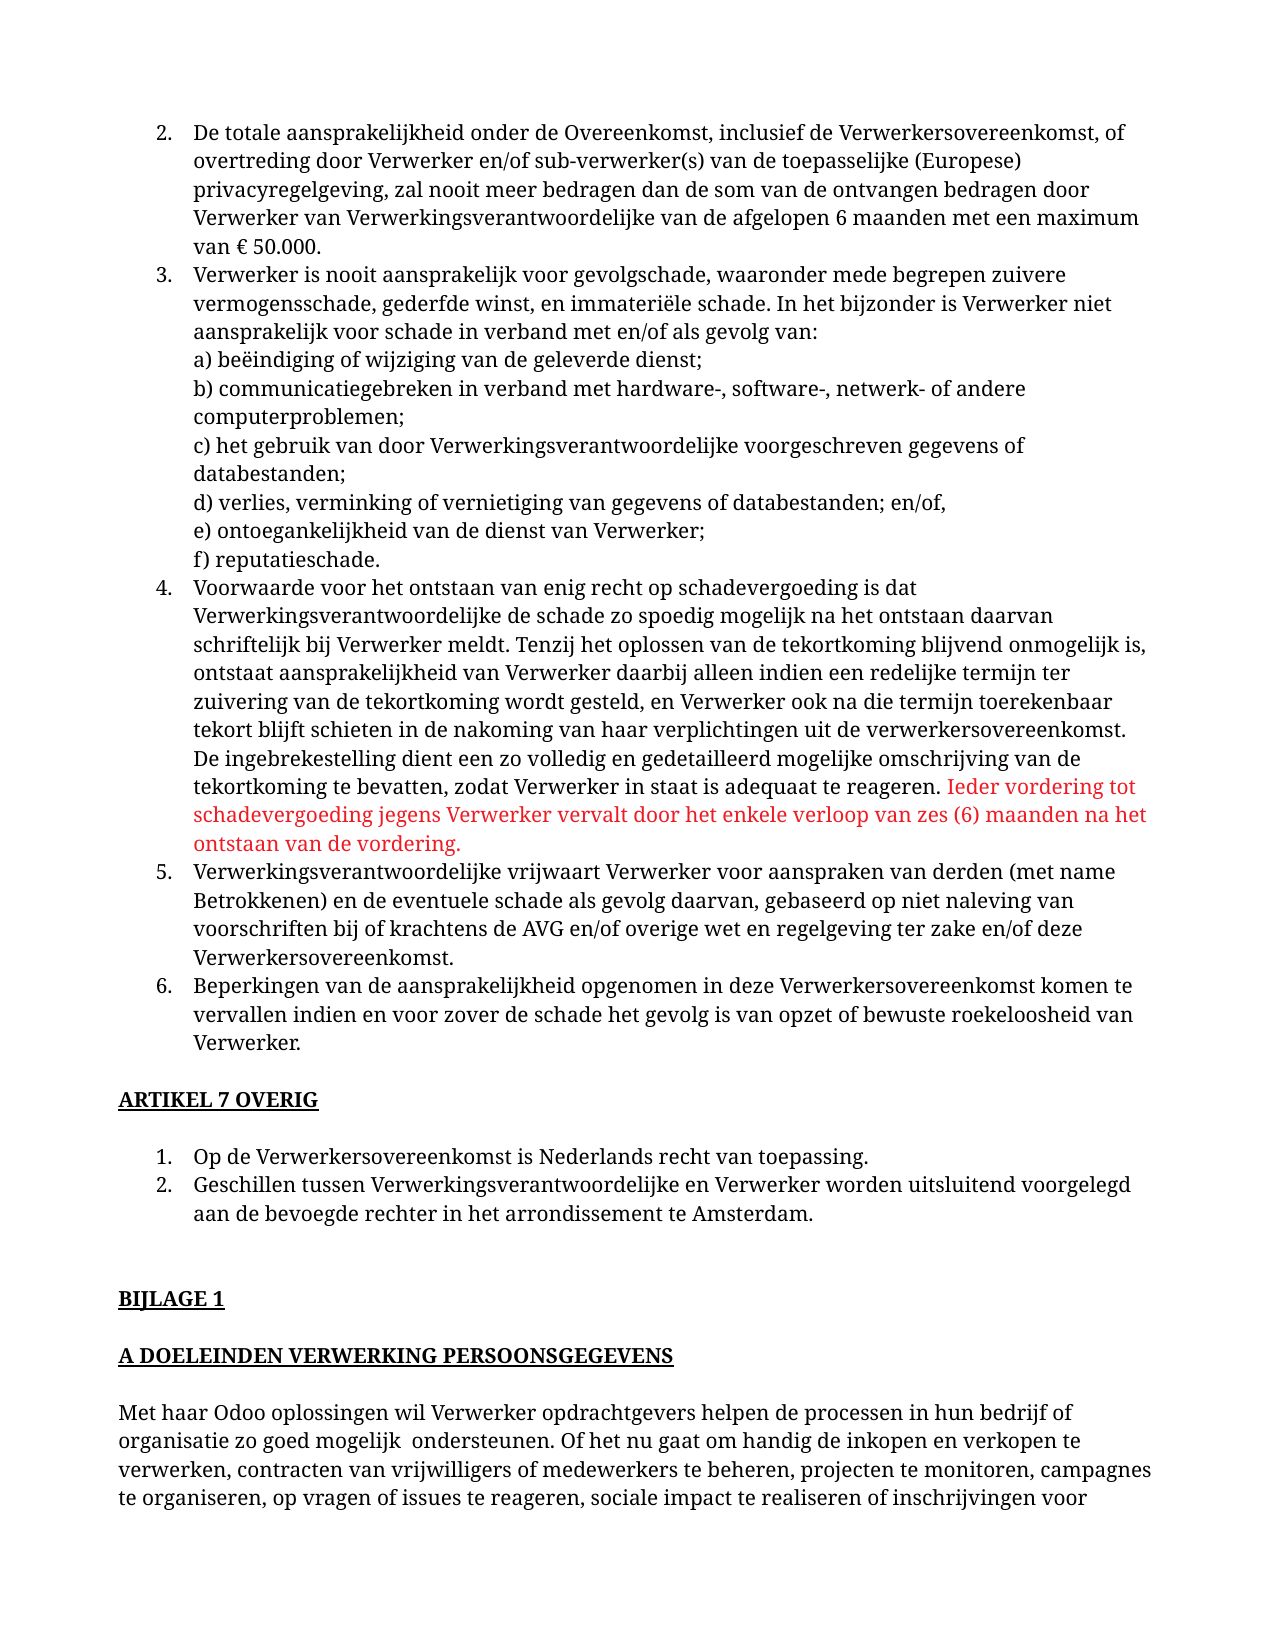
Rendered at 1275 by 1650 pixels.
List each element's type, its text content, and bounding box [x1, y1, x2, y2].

list Beperkingen van de aansprakelijkheid opgenomen in deze Verwerkersovereenkomst komen te vervallen indien en voor zover de schade het gevolg is van opzet of bewuste roekeloosheid van Verwerker. [156, 971, 1157, 1057]
list Verwerker is nooit aansprakelijk voor gevolgschade, waaronder mede begrepen zuivere vermogensschade, gederfde winst, en immateriële schade. In het bijzonder is Verwerker niet aansprakelijk voor schade in verband met en/of als gevolg van: [156, 260, 1157, 346]
text A DOELEINDEN VERWERKING PERSOONSGEGEVENS [118, 1341, 1157, 1369]
list De totale aansprakelijkheid onder de Overeenkomst, inclusief de Verwerkersovereenkomst, of overtreding door Verwerker en/of sub-verwerker(s) van de toepasselijke (Europese) privacyregelgeving, zal nooit meer bedragen dan de som van de ontvangen bedragen door Verwerker van Verwerkingsverantwoordelijke van de afgelopen 6 maanden met een maximum van € 50.000. [156, 118, 1157, 260]
list e) ontoegankelijkheid van de dienst van Verwerker; [156, 516, 1157, 545]
text Met haar Odoo oplossingen wil Verwerker opdrachtgevers helpen de processen in hun bedrijf of organisatie zo goed mogelijk ondersteunen. Of het nu gaat om handig de inkopen en verkopen te verwerken, contracten van vrijwilligers of medewerkers te beheren, projecten te monitoren, campagnes te organiseren, op vragen of issues te reageren, sociale impact te realiseren of inschrijvingen voor [118, 1398, 1157, 1512]
list Voorwaarde voor het ontstaan van enig recht op schadevergoeding is dat Verwerkingsverantwoordelijke de schade zo spoedig mogelijk na het ontstaan daarvan schriftelijk bij Verwerker meldt. Tenzij het oplossen van de tekortkoming blijvend onmogelijk is, ontstaat aansprakelijkheid van Verwerker daarbij alleen indien een redelijke termijn ter zuivering van de tekortkoming wordt gesteld, en Verwerker ook na die termijn toerekenbaar tekort blijft schieten in de nakoming van haar verplichtingen uit de verwerkersovereenkomst. De ingebrekestelling dient een zo volledig en gedetailleerd mogelijke omschrijving van de tekortkoming te bevatten, zodat Verwerker in staat is adequaat te reageren. Ieder vordering tot schadevergoeding jegens Verwerker vervalt door het enkele verloop van zes (6) maanden na het ontstaan van de vordering. [156, 573, 1157, 857]
list f) reputatieschade. [156, 545, 1157, 573]
list Geschillen tussen Verwerkingsverantwoordelijke en Verwerker worden uitsluitend voorgelegd aan de bevoegde rechter in het arrondissement te Amsterdam. [156, 1170, 1157, 1227]
text ARTIKEL 7 OVERIG [118, 1085, 1157, 1113]
list c) het gebruik van door Verwerkingsverantwoordelijke voorgeschreven gegevens of databestanden; [156, 431, 1157, 488]
list b) communicatiegebreken in verband met hardware-, software-, netwerk- of andere computerproblemen; [156, 374, 1157, 431]
list Op de Verwerkersovereenkomst is Nederlands recht van toepassing. [156, 1142, 1157, 1170]
list d) verlies, verminking of vernietiging van gegevens of databestanden; en/of, [156, 488, 1157, 516]
list Verwerkingsverantwoordelijke vrijwaart Verwerker voor aanspraken van derden (met name Betrokkenen) en de eventuele schade als gevolg daarvan, gebaseerd op niet naleving van voorschriften bij of krachtens de AVG en/of overige wet en regelgeving ter zake en/of deze Verwerkersovereenkomst. [156, 857, 1157, 971]
text BIJLAGE 1 [118, 1284, 1157, 1312]
list a) beëindiging of wijziging van de geleverde dienst; [156, 346, 1157, 374]
